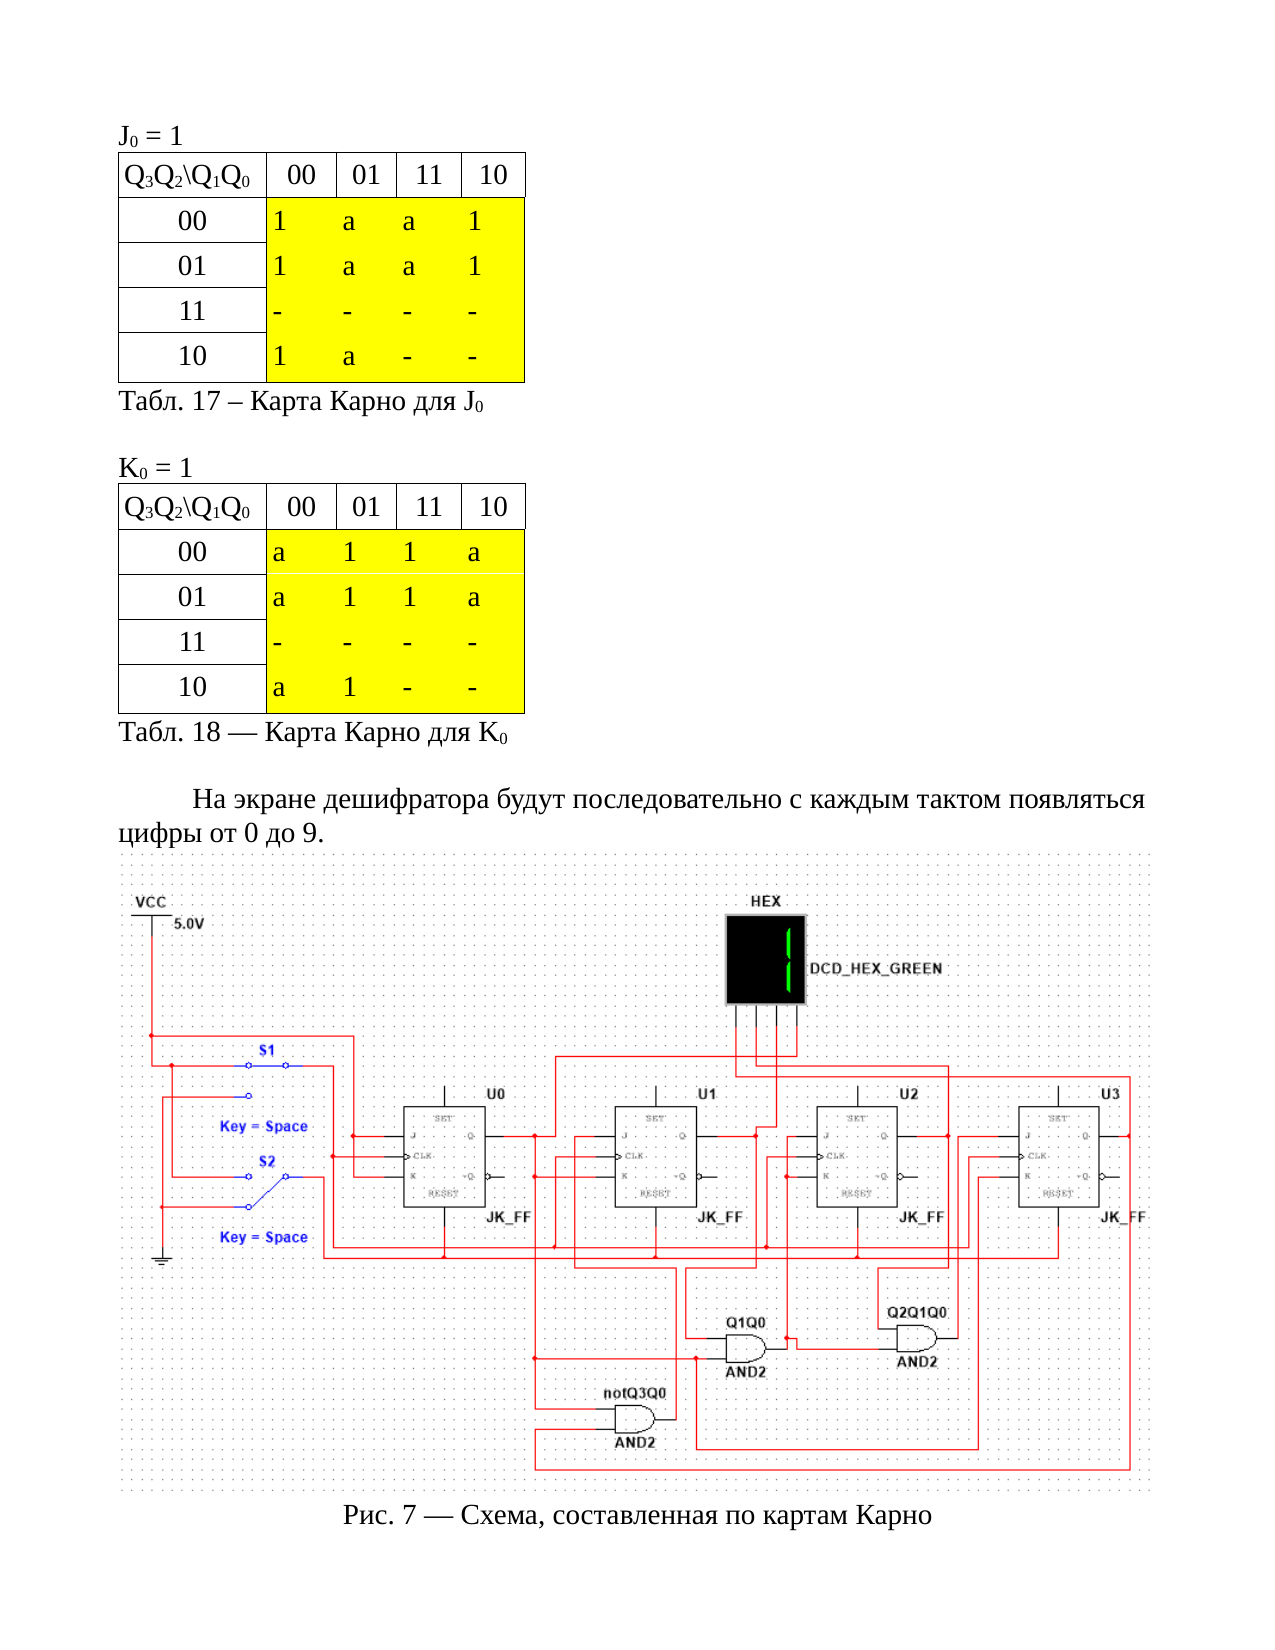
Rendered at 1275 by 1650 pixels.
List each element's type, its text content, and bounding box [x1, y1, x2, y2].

table_cell 1 [267, 332, 336, 382]
text K0 = 1 [118, 450, 1157, 483]
text Табл. 18 — Карта Карно для K0 [118, 714, 1157, 748]
table_cell a [461, 574, 524, 619]
table_cell a [336, 198, 396, 242]
table_cell a [267, 664, 336, 713]
table_cell 1 [267, 198, 336, 242]
text J0 = 1 [118, 118, 1157, 152]
table_cell 1 [461, 242, 524, 287]
text Табл. 17 – Карта Карно для J0 [118, 383, 1157, 416]
table_cell - [336, 619, 396, 664]
table_cell 1 [396, 530, 461, 573]
table_cell a [396, 198, 461, 242]
text Рис. 7 — Схема, составленная по картам Карно [118, 1497, 1157, 1530]
table_cell 1 [336, 574, 396, 619]
table_cell 1 [461, 198, 524, 242]
table_cell - [336, 287, 396, 332]
table_header 00 [267, 484, 336, 528]
picture [118, 848, 1157, 1497]
table_header 01 [337, 153, 396, 197]
table_cell a [267, 574, 336, 619]
table_header Q3Q2\Q1Q0 [119, 484, 266, 528]
table_header Q3Q2\Q1Q0 [119, 153, 266, 197]
table_cell 11 [119, 288, 266, 332]
table_cell - [396, 619, 461, 664]
table_cell 1 [396, 574, 461, 619]
table_cell - [267, 619, 336, 664]
table_header 10 [462, 484, 525, 528]
table_header 11 [397, 153, 461, 197]
table_cell a [336, 242, 396, 287]
table_header 10 [462, 153, 525, 197]
table_cell 01 [119, 575, 266, 619]
table_cell 10 [119, 333, 266, 382]
table_cell a [336, 332, 396, 382]
table_cell 1 [336, 664, 396, 713]
table_cell 11 [119, 620, 266, 664]
table_cell - [396, 664, 461, 713]
table_cell - [396, 332, 461, 382]
table_header 11 [397, 484, 461, 528]
text На экране дешифратора будут последовательно с каждым тактом появляться цифры от 0 до 9. [118, 781, 1157, 848]
table_cell - [267, 287, 336, 332]
table_cell a [396, 242, 461, 287]
table_header 00 [267, 153, 336, 197]
table_cell 00 [119, 198, 266, 242]
table_cell 1 [336, 530, 396, 573]
table_cell - [461, 332, 524, 382]
table_cell 00 [119, 530, 266, 573]
table_cell - [461, 287, 524, 332]
table_cell - [461, 664, 524, 713]
table_header 01 [337, 484, 396, 528]
table_cell 01 [119, 243, 266, 287]
table_cell - [396, 287, 461, 332]
table_cell a [267, 530, 336, 573]
table_cell 1 [267, 242, 336, 287]
table_cell a [461, 530, 524, 573]
table_cell - [461, 619, 524, 664]
table_cell 10 [119, 665, 266, 713]
